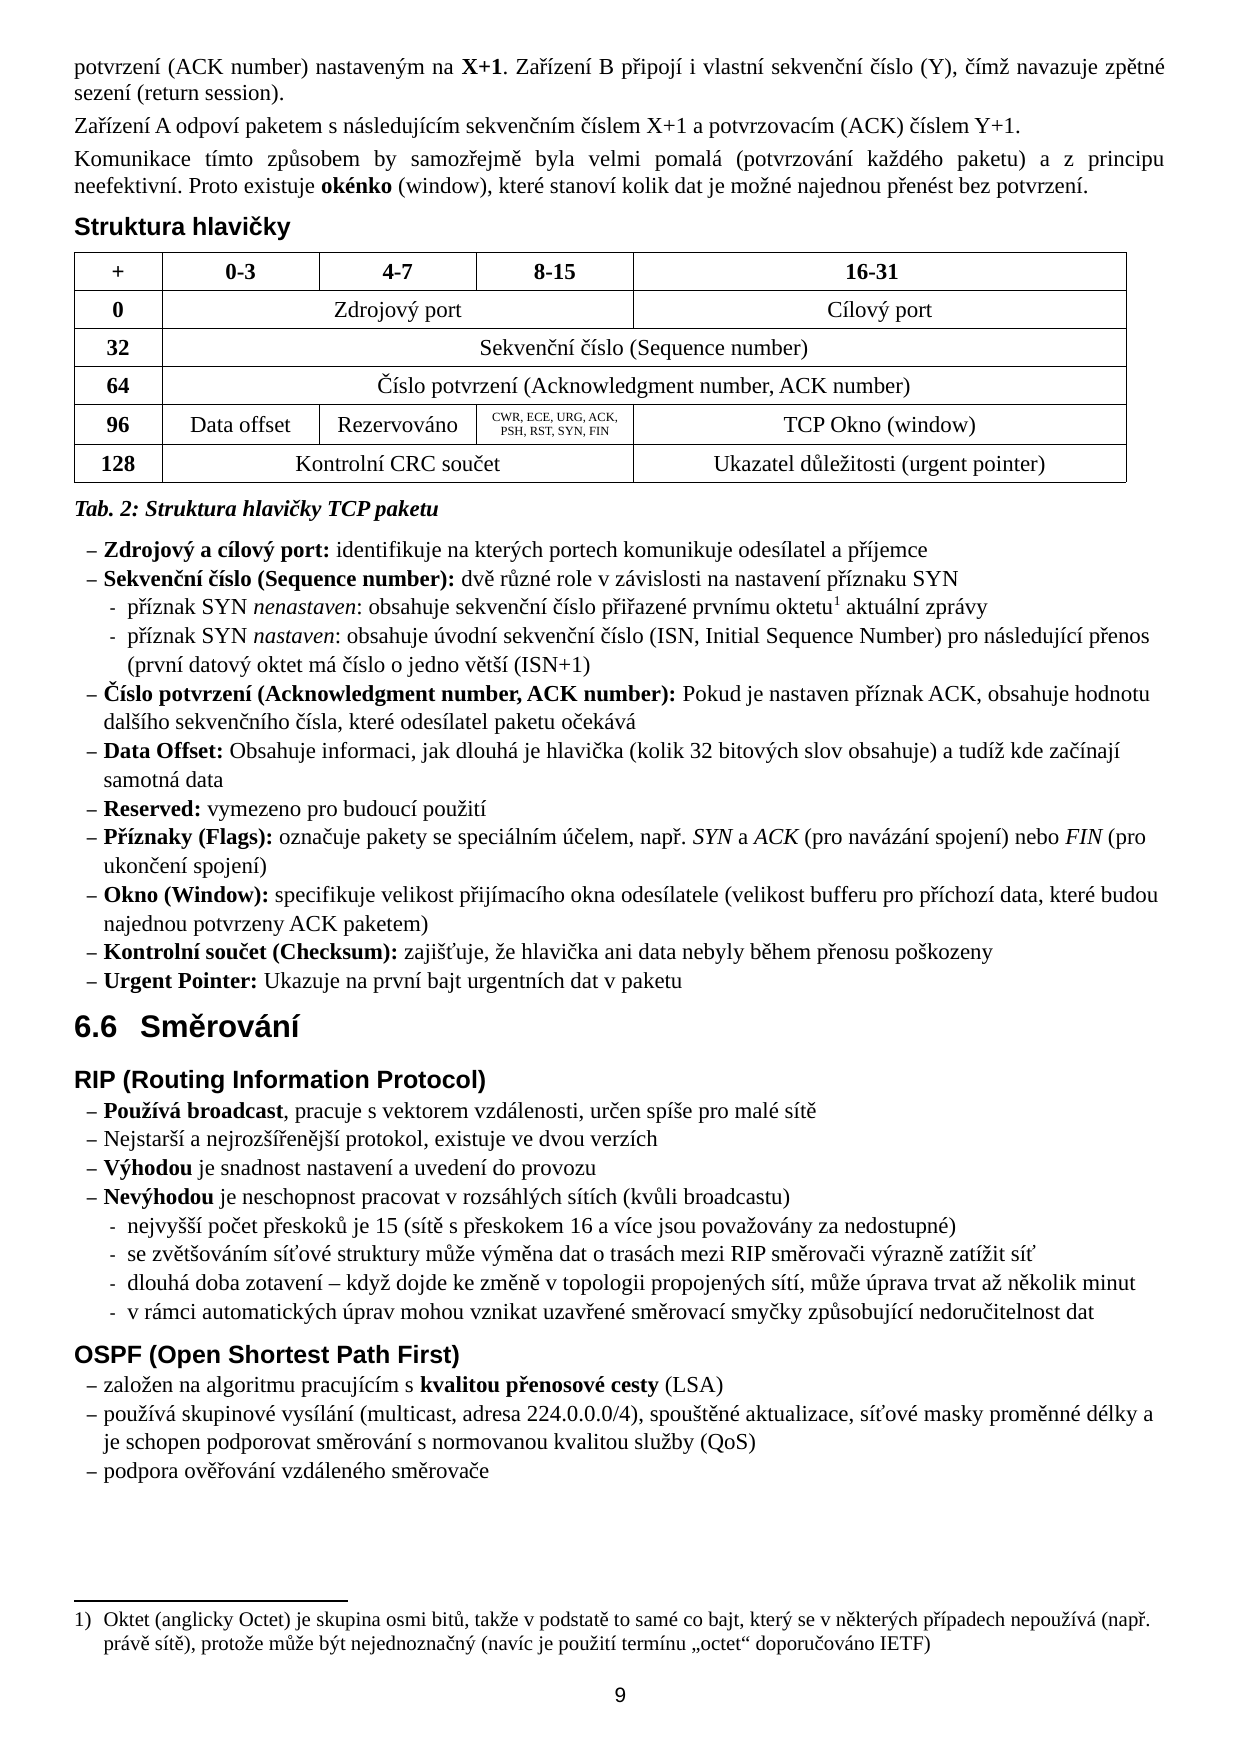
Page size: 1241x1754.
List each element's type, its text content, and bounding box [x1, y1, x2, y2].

list Okno (Window): specifikuje velikost přijímacího okna odesílatele (velikost bufferu pro příchozí data, které budou najednou potvrzeny ACK paketem) [86, 881, 1166, 936]
text Tab. 2: Struktura hlavičky TCP paketu [74, 495, 1166, 521]
table_header 8-15 [477, 253, 633, 290]
text Komunikace tímto způsobem by samozřejmě byla velmi pomalá (potvrzování každého paketu) a z principu neefektivní. Proto existuje okénko (window), které stanoví kolik dat je možné najednou přenést bez potvrzení. [74, 145, 1166, 198]
list Výhodou je snadnost nastavení a uvedení do provozu [86, 1154, 1166, 1181]
table_cell 128 [75, 445, 162, 482]
table_cell Cílový port [634, 291, 1126, 328]
list příznak SYN nenastaven: obsahuje sekvenční číslo přiřazené prvnímu oktetu aktuální zprávy [109, 593, 1166, 620]
subtitle Struktura hlavičky [74, 212, 1166, 240]
list Reserved: vymezeno pro budoucí použití [86, 795, 1166, 821]
table_header 0-3 [163, 253, 319, 290]
list Nevýhodou je neschopnost pracovat v rozsáhlých sítích (kvůli broadcastu) [86, 1183, 1166, 1209]
table_header 16-31 [634, 253, 1126, 290]
list Příznaky (Flags): označuje pakety se speciálním účelem, např. SYN a ACK (pro navázání spojení) nebo FIN (pro ukončení spojení) [86, 823, 1166, 878]
list se zvětšováním síťové struktury může výměna dat o trasách mezi RIP směrovači výrazně zatížit síť [109, 1240, 1166, 1267]
list Kontrolní součet (Checksum): zajišťuje, že hlavička ani data nebyly během přenosu poškozeny [86, 938, 1166, 965]
table_header 4-7 [320, 253, 476, 290]
list Data Offset: Obsahuje informaci, jak dlouhá je hlavička (kolik 32 bitových slov obsahuje) a tudíž kde začínají samotná data [86, 737, 1166, 792]
table_cell Sekvenční číslo (Sequence number) [163, 329, 1126, 366]
list podpora ověřování vzdáleného směrovače [86, 1457, 1166, 1483]
list Nejstarší a nejrozšířenější protokol, existuje ve dvou verzích [86, 1125, 1166, 1152]
list Sekvenční číslo (Sequence number): dvě různé role v závislosti na nastavení příznaku SYN [86, 565, 1166, 591]
list příznak SYN nastaven: obsahuje úvodní sekvenční číslo (ISN, Initial Sequence Number) pro následující přenos (první datový oktet má číslo o jedno větší (ISN+1) [109, 622, 1166, 677]
list Oktet (anglicky Octet) je skupina osmi bitů, takže v podstatě to samé co bajt, který se v některých případech nepoužívá (např. právě sítě), protože může být nejednoznačný (navíc je použití termínu „octet“ doporučováno IETF) [74, 1607, 1166, 1655]
subtitle OSPF (Open Shortest Path First) [74, 1340, 1166, 1368]
table_header + [75, 253, 162, 290]
table_cell 64 [75, 367, 162, 404]
text potvrzení (ACK number) nastaveným na X+1. Zařízení B připojí i vlastní sekvenční číslo (Y), čímž navazuje zpětné sezení (return session). [74, 53, 1166, 106]
table_cell 96 [75, 405, 162, 444]
table_cell 0 [75, 291, 162, 328]
list Urgent Pointer: Ukazuje na první bajt urgentních dat v paketu [86, 967, 1166, 993]
list používá skupinové vysílání (multicast, adresa 224.0.0.0/4), spouštěné aktualizace, síťové masky proměnné délky a je schopen podporovat směrování s normovanou kvalitou služby (QoS) [86, 1399, 1166, 1455]
table_cell Číslo potvrzení (Acknowledgment number, ACK number) [163, 367, 1126, 404]
table_cell Data offset [163, 405, 319, 444]
table_cell Kontrolní CRC součet [163, 445, 633, 482]
table_cell 32 [75, 329, 162, 366]
table_cell CWR, ECE, URG, ACK, PSH, RST, SYN, FIN [477, 405, 633, 444]
list Číslo potvrzení (Acknowledgment number, ACK number): Pokud je nastaven příznak ACK, obsahuje hodnotu dalšího sekvenčního čísla, které odesílatel paketu očekává [86, 680, 1166, 735]
list Zdrojový a cílový port: identifikuje na kterých portech komunikuje odesílatel a příjemce [86, 536, 1166, 562]
list Používá broadcast, pracuje s vektorem vzdálenosti, určen spíše pro malé sítě [86, 1097, 1166, 1123]
list nejvyšší počet přeskoků je 15 (sítě s přeskokem 16 a více jsou považovány za nedostupné) [109, 1212, 1166, 1238]
table_cell TCP Okno (window) [634, 405, 1126, 444]
table_cell Ukazatel důležitosti (urgent pointer) [634, 445, 1126, 482]
table_cell Rezervováno [320, 405, 476, 444]
list v rámci automatických úprav mohou vznikat uzavřené směrovací smyčky způsobující nedoručitelnost dat [109, 1298, 1166, 1324]
subtitle Směrování [74, 1008, 1166, 1044]
list založen na algoritmu pracujícím s kvalitou přenosové cesty (LSA) [86, 1371, 1166, 1397]
subtitle RIP (Routing Information Protocol) [74, 1066, 1166, 1094]
list dlouhá doba zotavení – když dojde ke změně v topologii propojených sítí, může úprava trvat až několik minut [109, 1269, 1166, 1296]
text Zařízení A odpoví paketem s následujícím sekvenčním číslem X+1 a potvrzovacím (ACK) číslem Y+1. [74, 112, 1166, 139]
table_cell Zdrojový port [163, 291, 633, 328]
